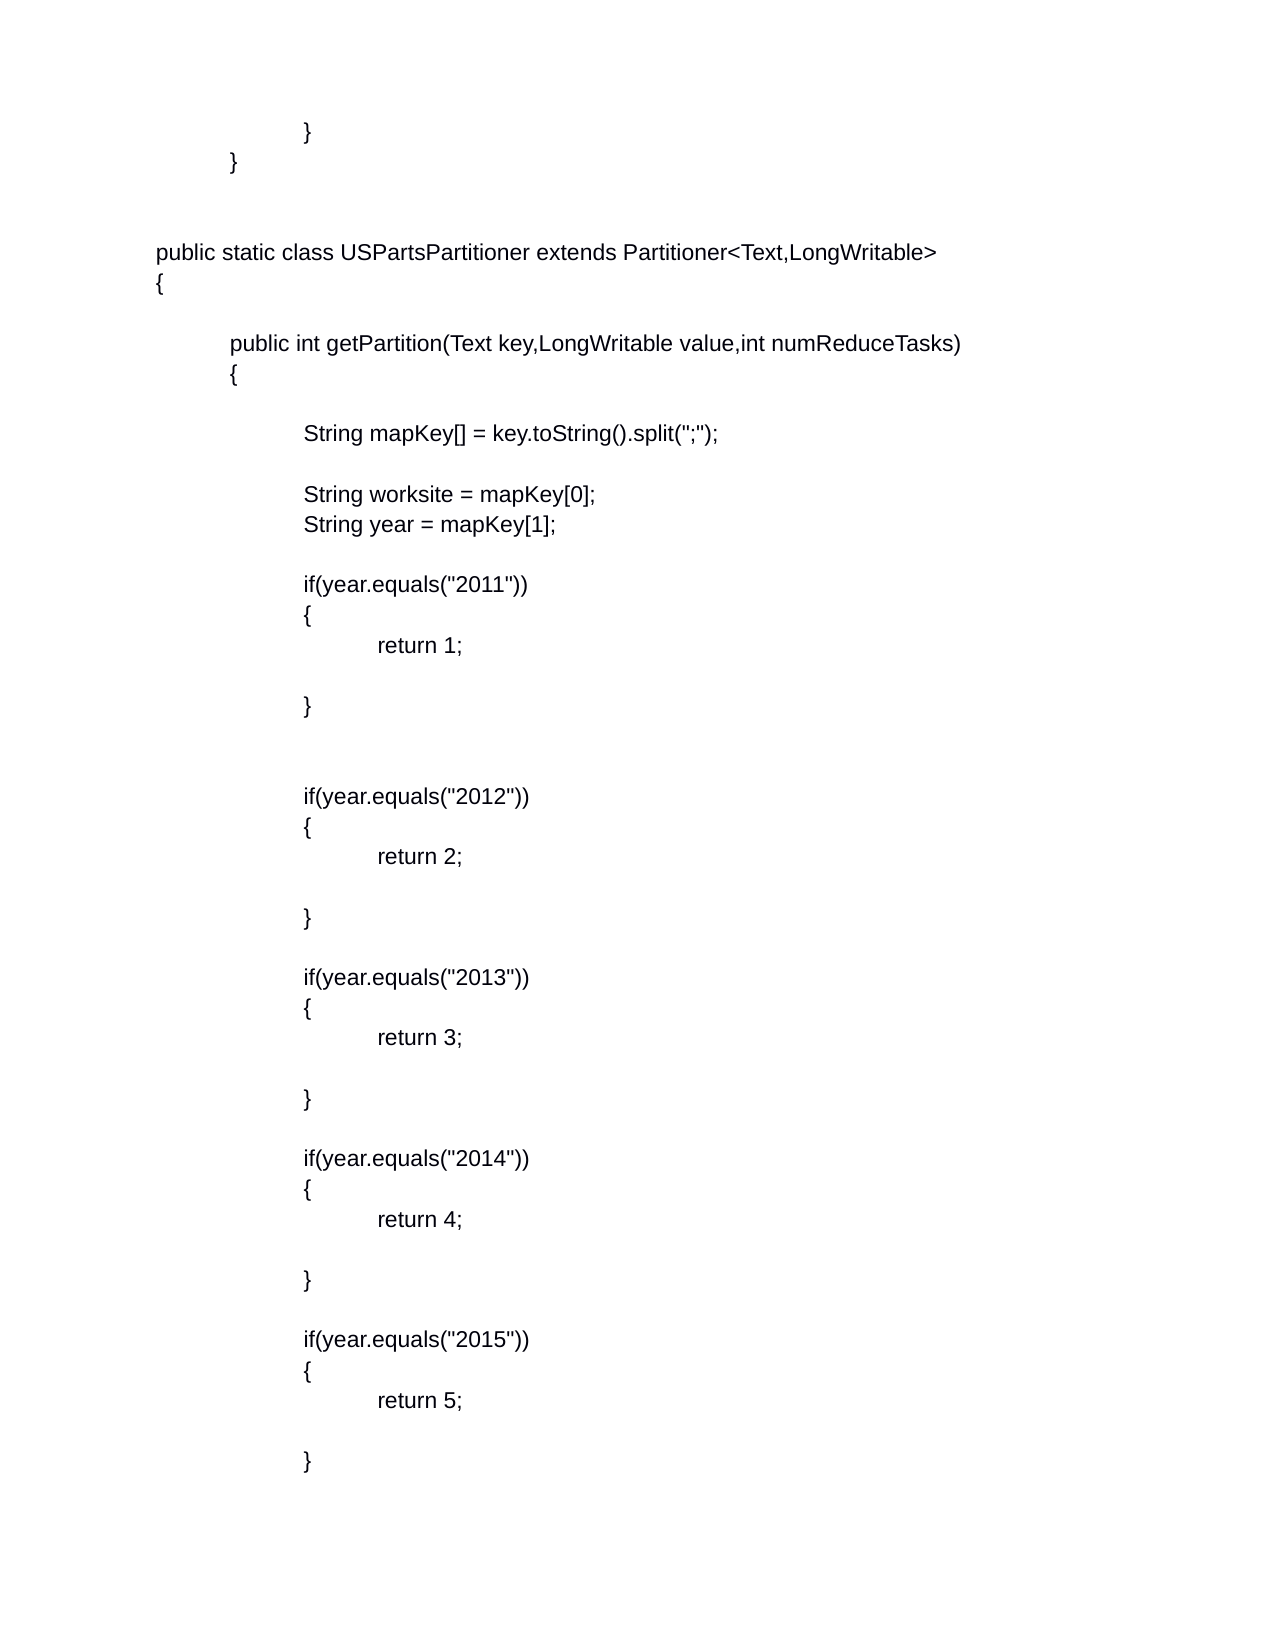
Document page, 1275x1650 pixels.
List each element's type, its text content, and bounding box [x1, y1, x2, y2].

text { [156, 360, 1157, 386]
text return 4; [156, 1206, 1157, 1232]
text { [156, 1175, 1157, 1202]
text } [156, 1447, 1157, 1474]
text public int getPartition(Text key,LongWritable value,int numReduceTasks) [156, 329, 1157, 356]
text return 5; [156, 1387, 1157, 1413]
text if(year.equals("2012")) [156, 783, 1157, 809]
text { [156, 813, 1157, 839]
text public static class USPartsPartitioner extends Partitioner<Text,LongWritable> [156, 239, 1157, 265]
text } [156, 148, 1157, 175]
text return 1; [156, 632, 1157, 658]
text if(year.equals("2013")) [156, 964, 1157, 990]
text } [156, 1085, 1157, 1111]
text } [156, 1266, 1157, 1292]
text String year = mapKey[1]; [156, 511, 1157, 537]
text { [156, 1357, 1157, 1383]
text } [156, 903, 1157, 930]
text { [156, 601, 1157, 628]
text } [156, 692, 1157, 718]
text String mapKey[] = key.toString().split(";"); [156, 420, 1157, 447]
text if(year.equals("2011")) [156, 571, 1157, 598]
text { [156, 269, 1157, 296]
text return 2; [156, 843, 1157, 869]
text { [156, 994, 1157, 1021]
text return 3; [156, 1024, 1157, 1051]
text String worksite = mapKey[0]; [156, 481, 1157, 507]
text if(year.equals("2014")) [156, 1145, 1157, 1172]
text } [156, 118, 1157, 144]
text if(year.equals("2015")) [156, 1326, 1157, 1353]
